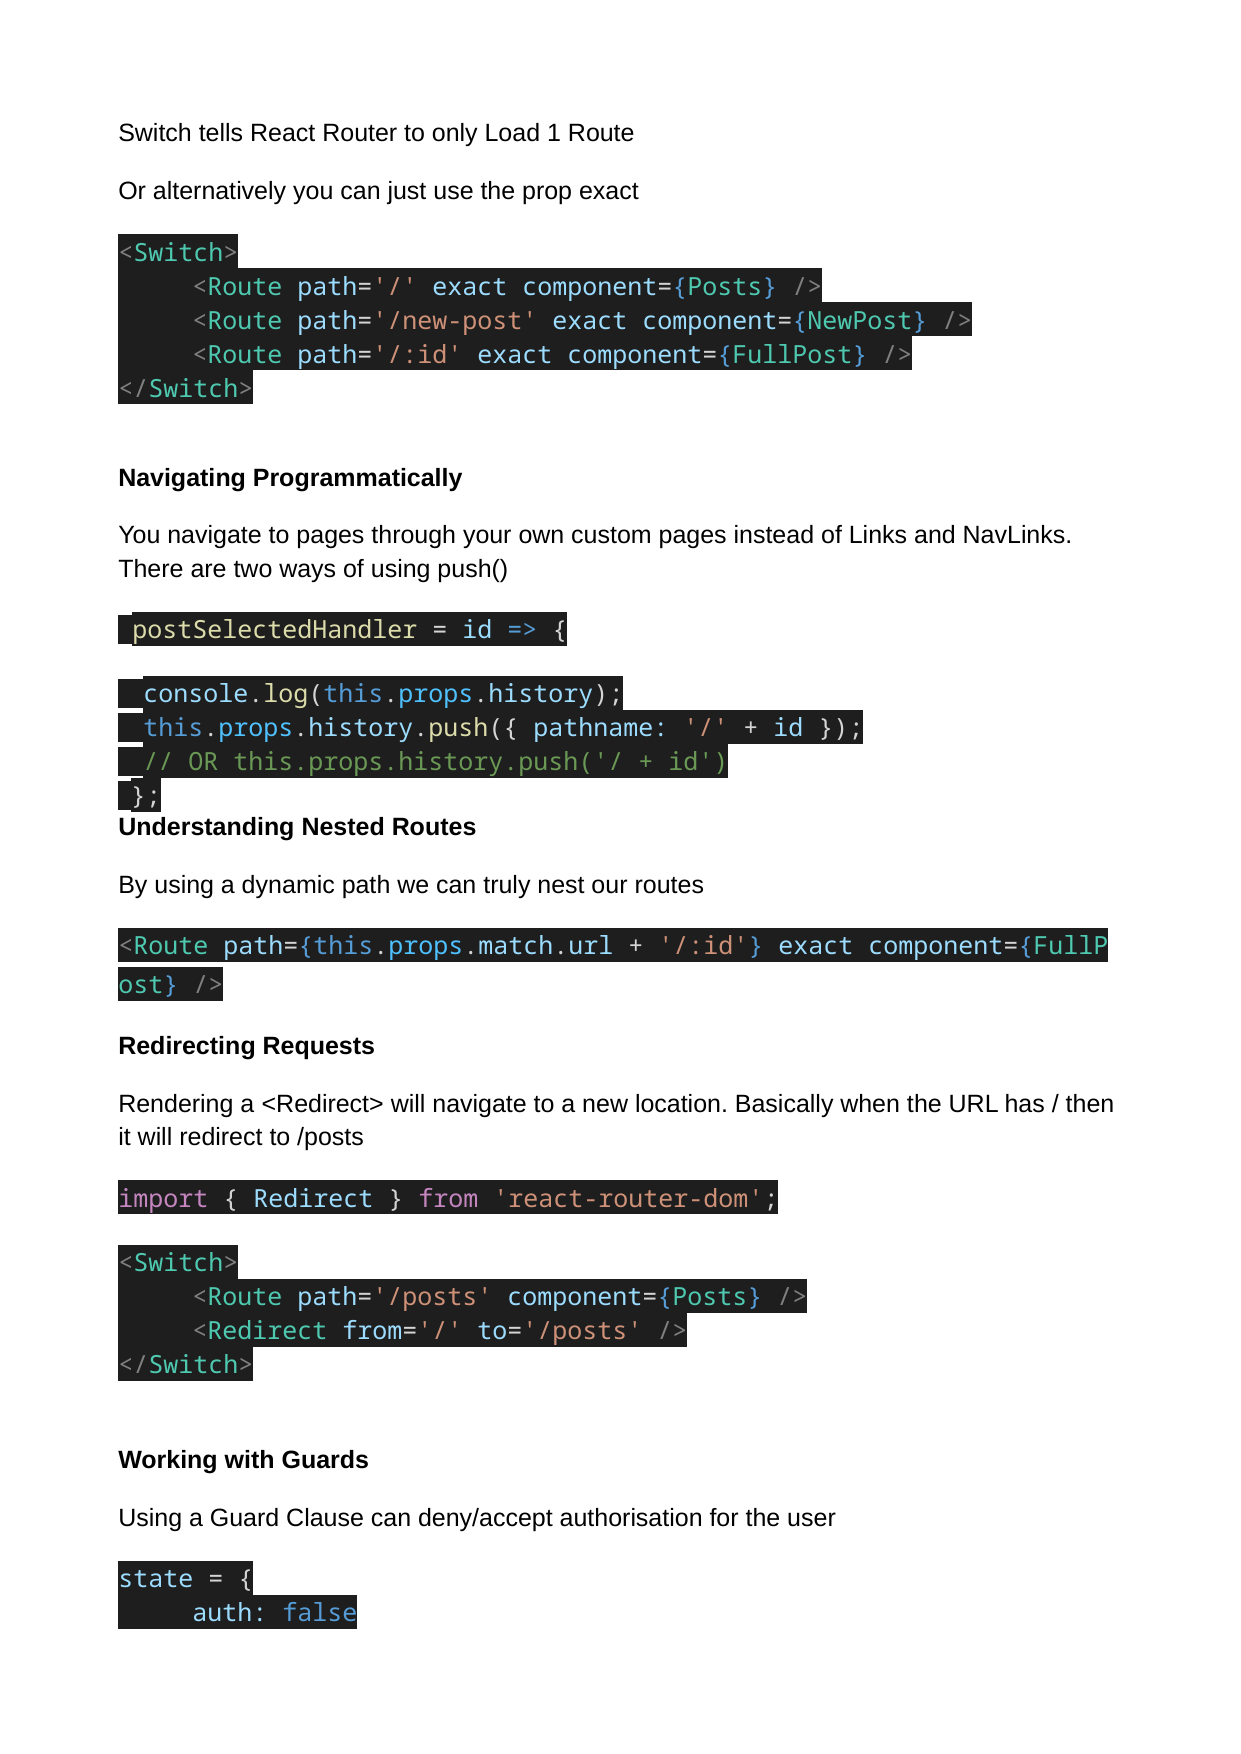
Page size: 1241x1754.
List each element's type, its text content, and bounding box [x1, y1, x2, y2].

text <Route path={this.props.match.url + '/:id'} exact component={FullPost} /> [118, 928, 1122, 1001]
text By using a dynamic path we can truly nest our routes [118, 870, 1122, 899]
text <Route path='/' exact component={Posts} /> [118, 268, 1122, 302]
text Redirecting Requests [118, 1031, 1122, 1060]
text </Switch> [118, 370, 1122, 404]
text state = { [118, 1561, 1122, 1595]
text postSelectedHandler = id => { [118, 612, 1122, 646]
text }; [118, 778, 1122, 812]
text Switch tells React Router to only Load 1 Route [118, 118, 1122, 147]
text You navigate to pages through your own custom pages instead of Links and NavLinks. There are two ways of using push() [118, 521, 1122, 582]
text Using a Guard Clause can deny/accept authorisation for the user [118, 1503, 1122, 1532]
text <Redirect from='/' to='/posts' /> [118, 1313, 1122, 1347]
text Or alternatively you can just use the prop exact [118, 176, 1122, 205]
text Rendering a <Redirect> will navigate to a new location. Basically when the URL has / then it will redirect to /posts [118, 1089, 1122, 1151]
text Working with Guards [118, 1445, 1122, 1474]
text <Route path='/posts' component={Posts} /> [118, 1279, 1122, 1313]
text </Switch> [118, 1347, 1122, 1381]
text Navigating Programmatically [118, 462, 1122, 491]
text <Route path='/new-post' exact component={NewPost} /> [118, 302, 1122, 336]
text <Switch> [118, 234, 1122, 268]
text this.props.history.push({ pathname: '/' + id }); [118, 710, 1122, 744]
text auth: false [118, 1595, 1122, 1629]
text import { Redirect } from 'react-router-dom'; [118, 1180, 1122, 1214]
text <Switch> [118, 1244, 1122, 1279]
text // OR this.props.history.push('/ + id') [118, 744, 1122, 778]
text console.log(this.props.history); [118, 676, 1122, 710]
text Understanding Nested Routes [118, 812, 1122, 841]
text <Route path='/:id' exact component={FullPost} /> [118, 336, 1122, 370]
